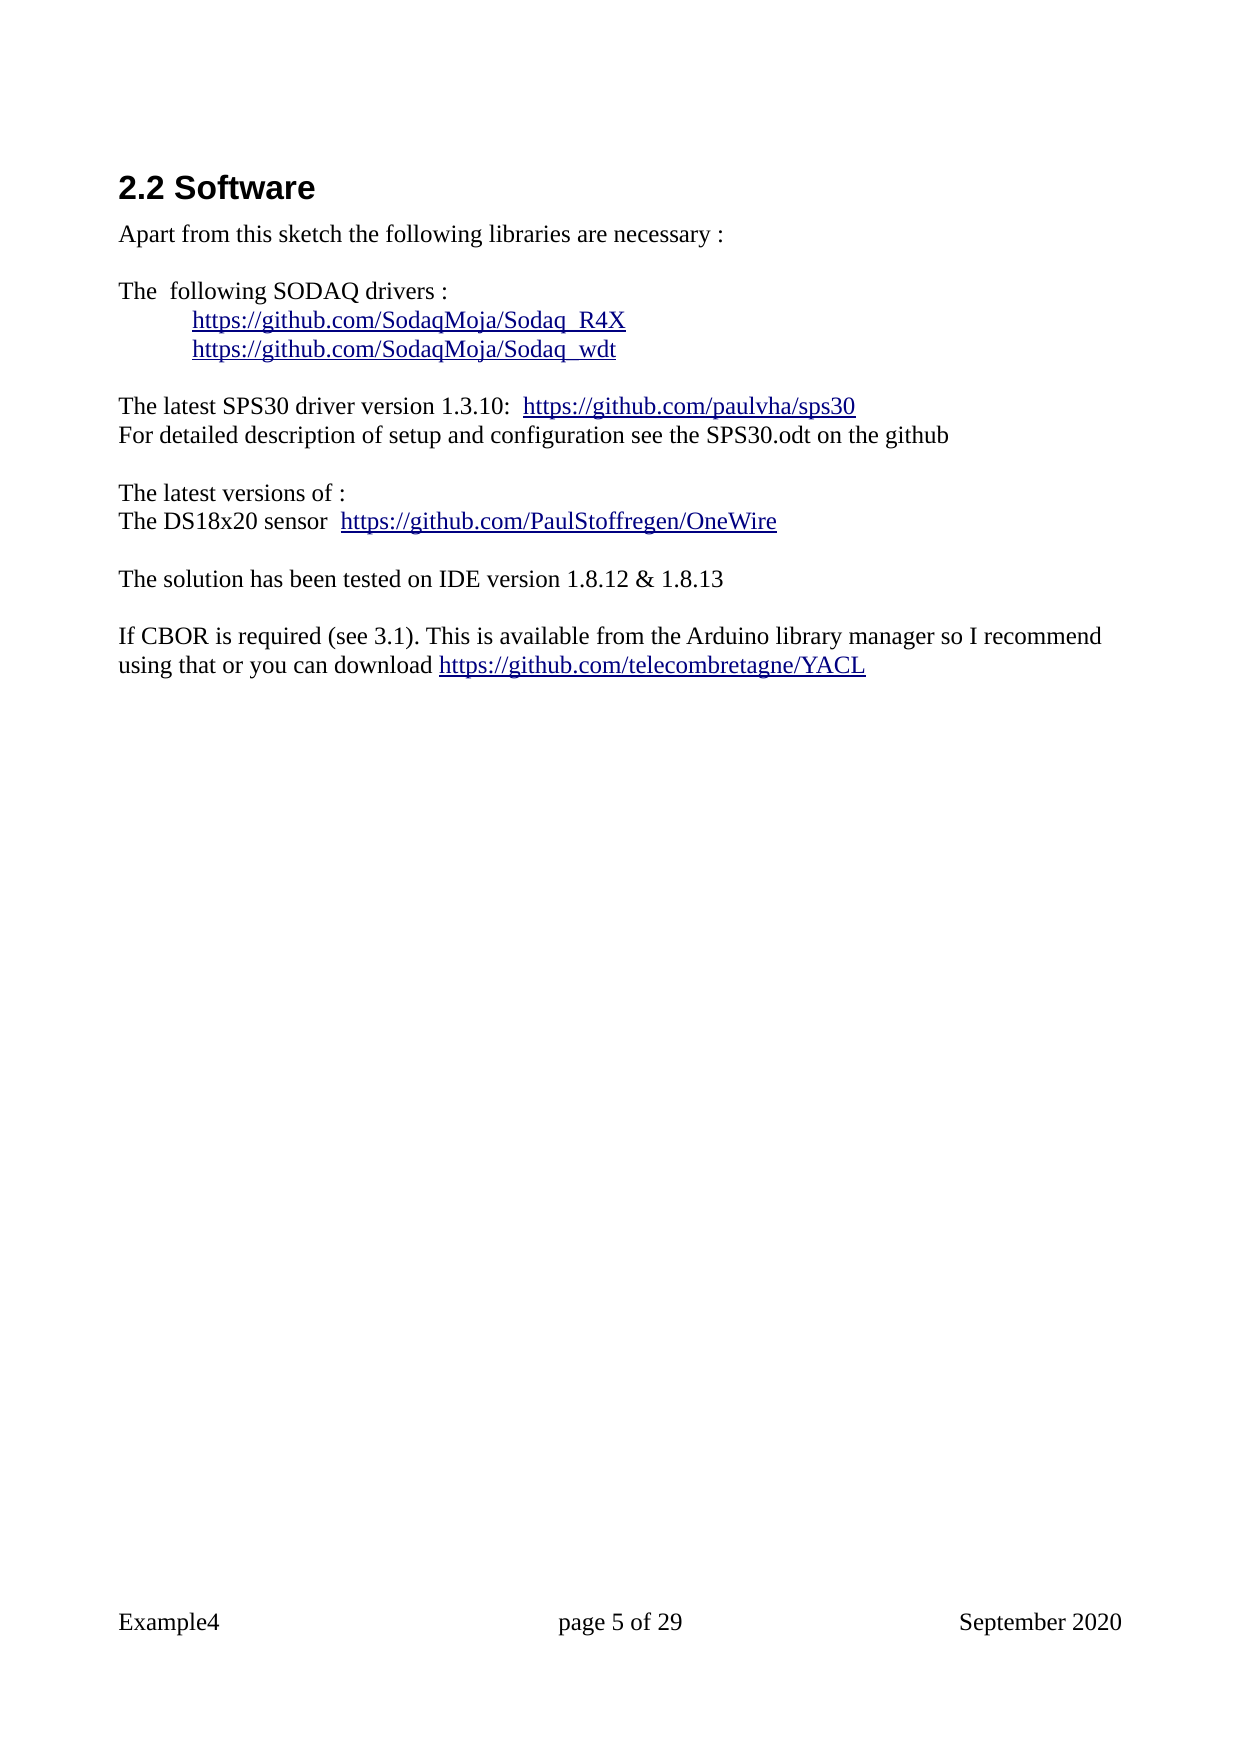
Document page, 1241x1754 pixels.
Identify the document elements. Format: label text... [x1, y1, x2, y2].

text https://github.com/SodaqMoja/Sodaq_wdt [118, 334, 1122, 363]
text The solution has been tested on IDE version 1.8.12 & 1.8.13 [118, 564, 1122, 593]
subtitle 2.2 Software [118, 168, 1122, 206]
text https://github.com/SodaqMoja/Sodaq_R4X [118, 305, 1122, 334]
text The following SODAQ drivers : [118, 276, 1122, 305]
text The latest versions of : [118, 478, 1122, 506]
text For detailed description of setup and configuration see the SPS30.odt on the github [118, 420, 1122, 449]
text The latest SPS30 driver version 1.3.10: https://github.com/paulvha/sps30 [118, 391, 1122, 420]
text The DS18x20 sensor https://github.com/PaulStoffregen/OneWire [118, 506, 1122, 535]
text If CBOR is required (see 3.1). This is available from the Arduino library manager so I recommend using that or you can download https://github.com/telecombretagne/YACL [118, 621, 1122, 679]
text Apart from this sketch the following libraries are necessary : [118, 219, 1122, 248]
